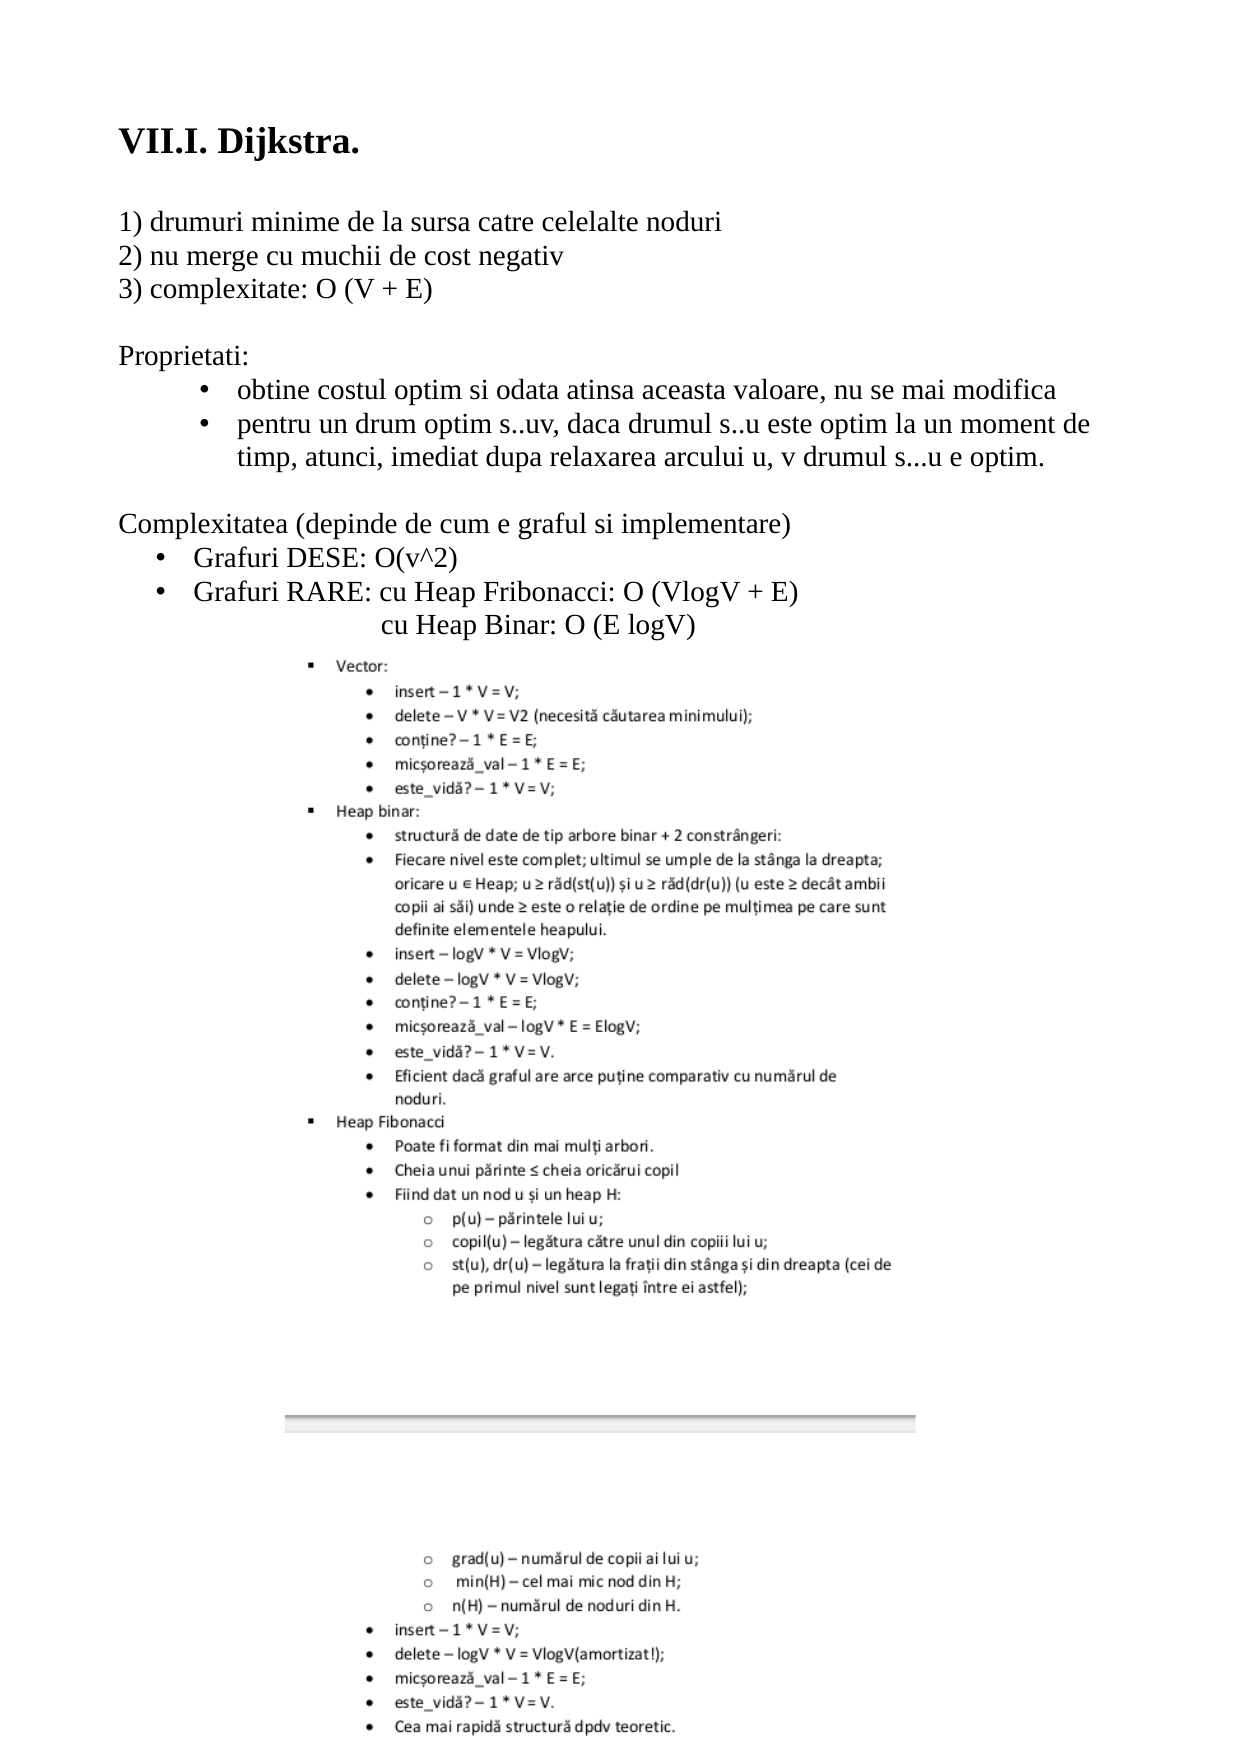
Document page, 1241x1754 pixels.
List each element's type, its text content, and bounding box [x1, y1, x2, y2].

text VII.I. Dijkstra. [118, 118, 1122, 161]
text 3) complexitate: O (V + E) [118, 271, 1122, 305]
text cu Heap Binar: O (E logV) [118, 607, 1122, 641]
text 1) drumuri minime de la sursa catre celelalte noduri [118, 204, 1122, 238]
list Grafuri RARE: cu Heap Fribonacci: O (VlogV + E) [156, 574, 1122, 607]
list pentru un drum optim s..uv, daca drumul s..u este optim la un moment de timp, atunci, imediat dupa relaxarea arcului u, v drumul s...u e optim. [199, 406, 1122, 473]
text Complexitatea (depinde de cum e graful si implementare) [118, 506, 1122, 540]
picture [284, 659, 916, 1736]
text Proprietati: [118, 338, 1122, 372]
text 2) nu merge cu muchii de cost negativ [118, 238, 1122, 271]
list obtine costul optim si odata atinsa aceasta valoare, nu se mai modifica [199, 372, 1122, 406]
list Grafuri DESE: O(v^2) [156, 540, 1122, 574]
